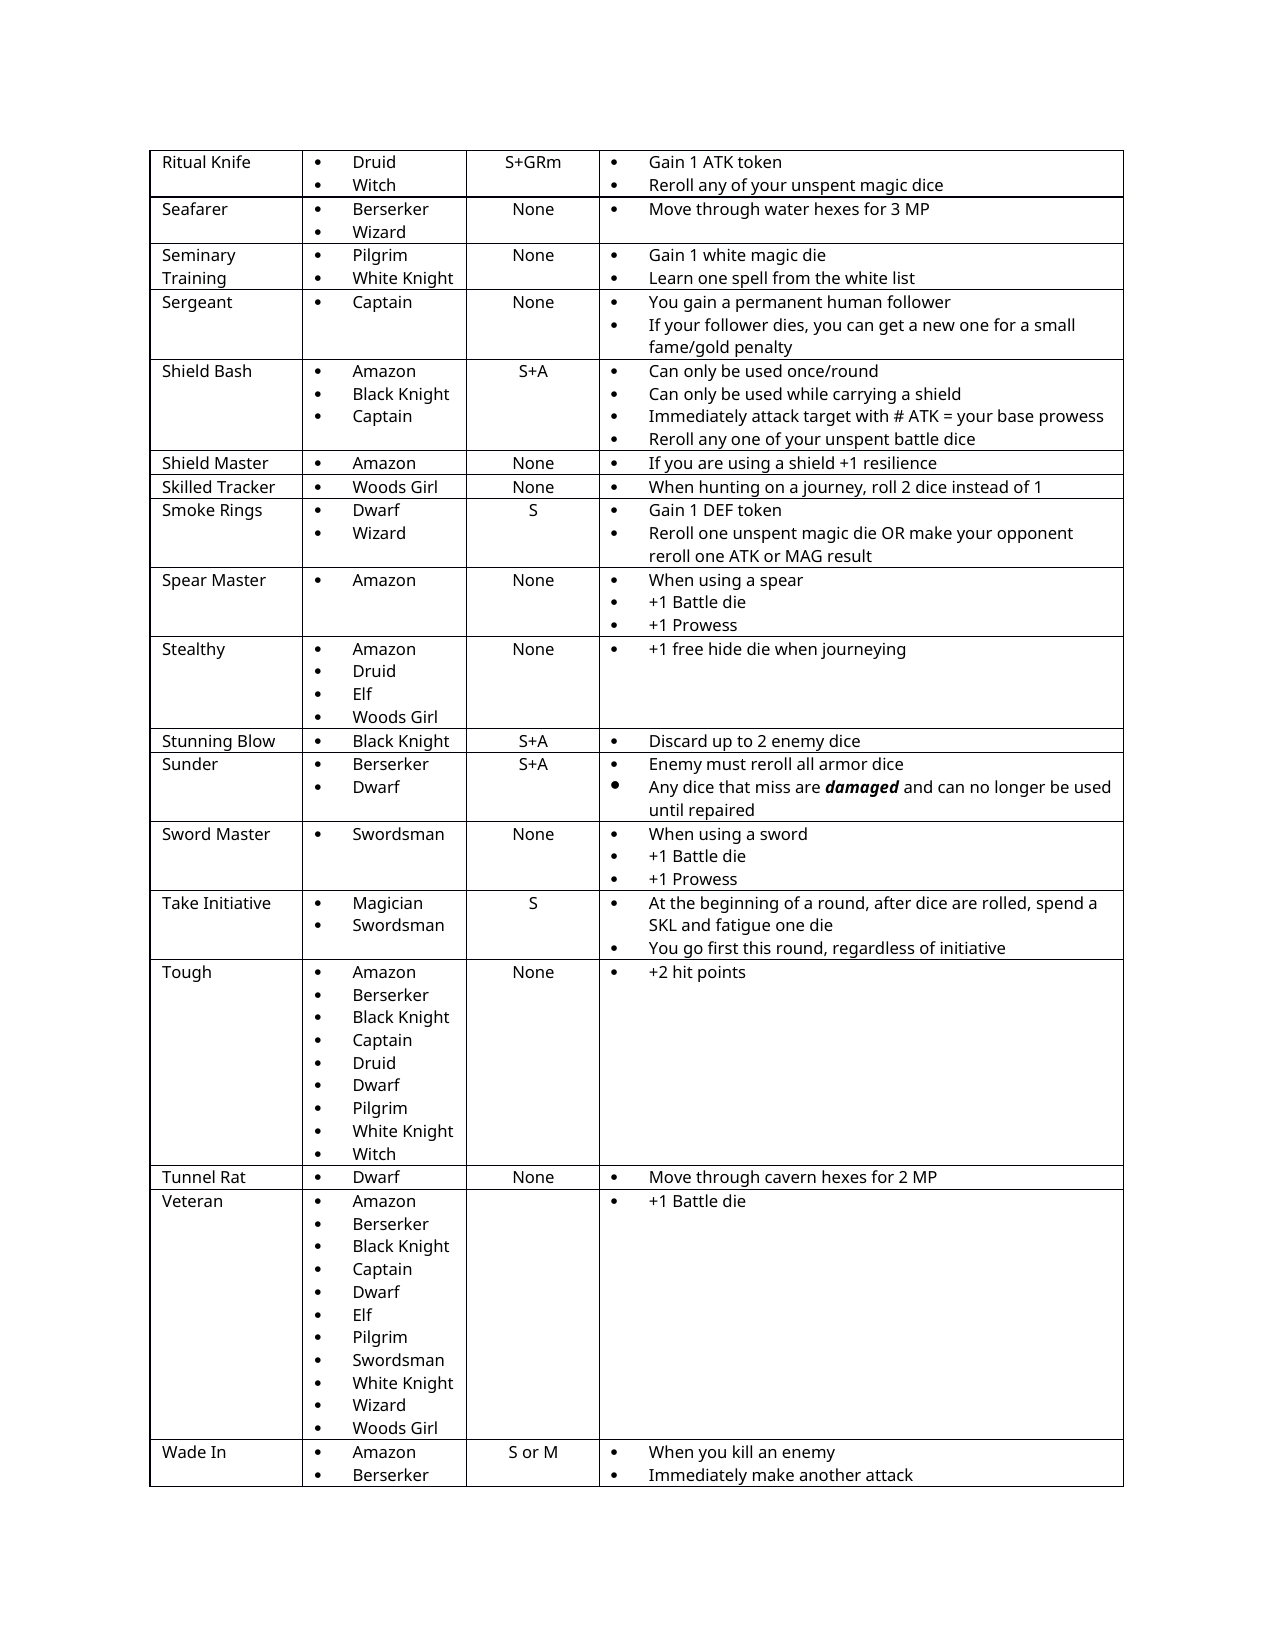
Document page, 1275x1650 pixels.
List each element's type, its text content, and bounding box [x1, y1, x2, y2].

table_cell Take Initiative [151, 891, 302, 959]
table_cell Seafarer [151, 198, 302, 243]
table_cell Enemy must reroll all armor dice Any dice that miss are damaged and can no longer be used until repaired [600, 753, 1123, 821]
table_cell +1 Battle die [600, 1190, 1123, 1439]
table_cell +2 hit points [600, 960, 1123, 1165]
table_cell None [467, 198, 599, 243]
table_cell Ritual Knife [151, 151, 302, 196]
table_cell None [467, 637, 599, 728]
table_cell S+GRm [467, 151, 599, 196]
table_cell Magician Swordsman [303, 891, 466, 959]
table_cell Amazon Black Knight Captain [303, 360, 466, 450]
table_cell Discard up to 2 enemy dice [600, 729, 1123, 752]
table_cell When using a sword +1 Battle die +1 Prowess [600, 822, 1123, 890]
table_cell None [467, 960, 599, 1165]
table_cell Amazon Berserker Black Knight Captain Druid Dwarf Pilgrim White Knight Witch [303, 960, 466, 1165]
table_cell Shield Bash [151, 360, 302, 450]
table_cell Captain [303, 290, 466, 358]
table_cell When hunting on a journey, roll 2 dice instead of 1 [600, 475, 1123, 498]
table_cell Amazon [303, 568, 466, 636]
table_cell When you kill an enemy Immediately make another attack [600, 1440, 1123, 1486]
table_cell Gain 1 white magic die Learn one spell from the white list [600, 244, 1123, 289]
table_cell None [467, 475, 599, 498]
table_cell Woods Girl [303, 475, 466, 498]
table_cell [467, 1190, 599, 1439]
table_cell At the beginning of a round, after dice are rolled, spend a SKL and fatigue one die You go first this round, regardless of initiative [600, 891, 1123, 959]
table_cell None [467, 822, 599, 890]
table_cell Tunnel Rat [151, 1166, 302, 1188]
table_cell When using a spear +1 Battle die +1 Prowess [600, 568, 1123, 636]
table_cell None [467, 1166, 599, 1188]
table_cell Berserker Dwarf [303, 753, 466, 821]
table_cell Sunder [151, 753, 302, 821]
table_cell None [467, 290, 599, 358]
table_cell Dwarf Wizard [303, 499, 466, 567]
table_cell Can only be used once/round Can only be used while carrying a shield Immediately attack target with # ATK = your base prowess Reroll any one of your unspent battle dice [600, 360, 1123, 450]
table_cell Spear Master [151, 568, 302, 636]
table_cell Smoke Rings [151, 499, 302, 567]
table_cell S [467, 891, 599, 959]
table_cell Sergeant [151, 290, 302, 358]
table_cell S+A [467, 360, 599, 450]
table_cell If you are using a shield +1 resilience [600, 451, 1123, 474]
table_cell None [467, 451, 599, 474]
table_cell S+A [467, 729, 599, 752]
table_cell Sword Master [151, 822, 302, 890]
table_cell Move through water hexes for 3 MP [600, 198, 1123, 243]
table_cell Amazon Berserker Black Knight White Knight [303, 1440, 466, 1486]
table_cell Amazon Druid Elf Woods Girl [303, 637, 466, 728]
table_cell Gain 1 DEF token Reroll one unspent magic die OR make your opponent reroll one ATK or MAG result [600, 499, 1123, 567]
table_cell +1 free hide die when journeying [600, 637, 1123, 728]
table_cell Skilled Tracker [151, 475, 302, 498]
table_cell You gain a permanent human follower If your follower dies, you can get a new one for a small fame/gold penalty [600, 290, 1123, 358]
table_cell Pilgrim White Knight [303, 244, 466, 289]
table_cell S or M [467, 1440, 599, 1486]
table_cell Tough [151, 960, 302, 1165]
table_cell Berserker Wizard [303, 198, 466, 243]
table_cell Amazon [303, 451, 466, 474]
table_cell None [467, 244, 599, 289]
table_cell Dwarf [303, 1166, 466, 1188]
table_cell Black Knight [303, 729, 466, 752]
table_cell Veteran [151, 1190, 302, 1439]
table_cell Amazon Berserker Black Knight Captain Dwarf Elf Pilgrim Swordsman White Knight Wizard Woods Girl [303, 1190, 466, 1439]
table_cell Shield Master [151, 451, 302, 474]
table_cell Wade In [151, 1440, 302, 1486]
table_cell Swordsman [303, 822, 466, 890]
table_cell S+A [467, 753, 599, 821]
table_cell Druid Witch [303, 151, 466, 196]
table_cell Gain 1 ATK token Reroll any of your unspent magic dice [600, 151, 1123, 196]
table_cell None [467, 568, 599, 636]
table_cell Stealthy [151, 637, 302, 728]
table_cell Stunning Blow [151, 729, 302, 752]
table_cell Move through cavern hexes for 2 MP [600, 1166, 1123, 1188]
table_cell Seminary Training [151, 244, 302, 289]
table_cell S [467, 499, 599, 567]
